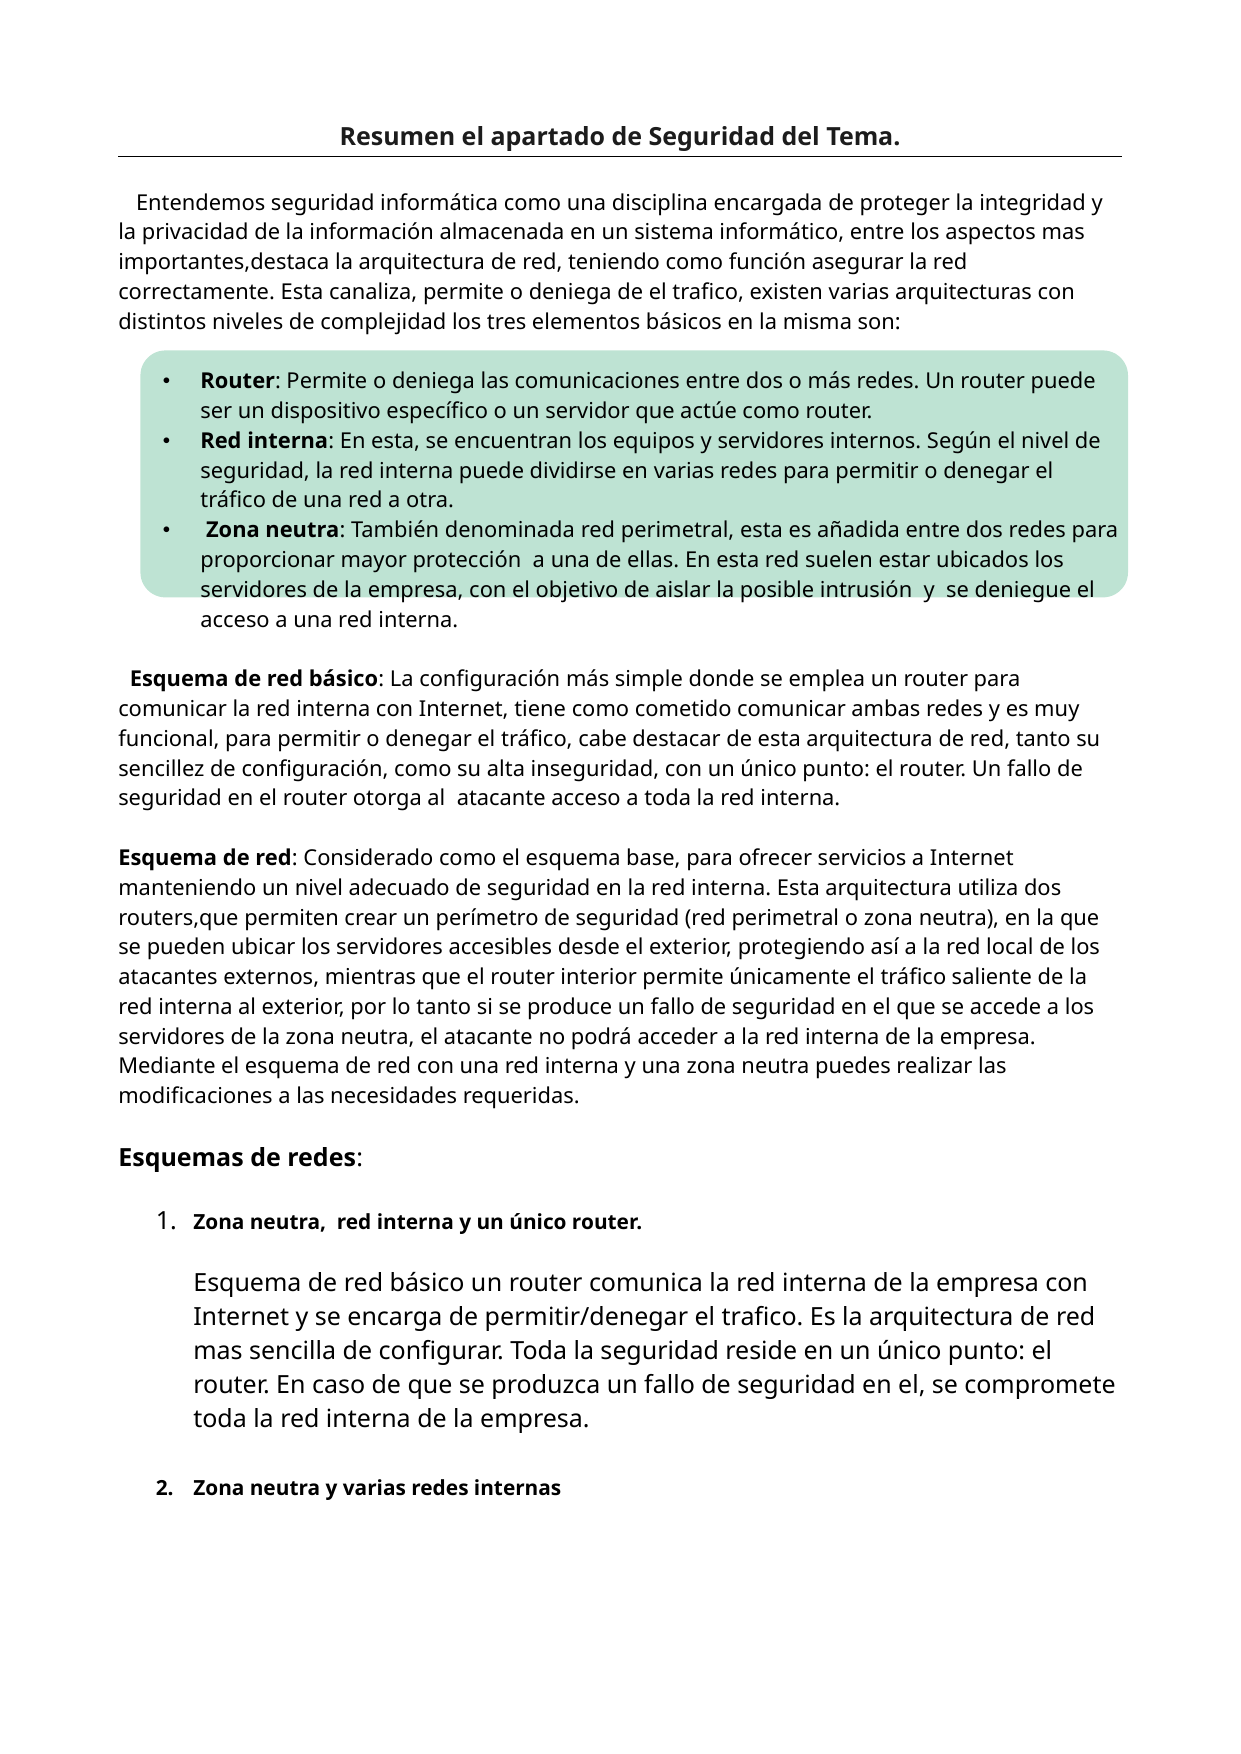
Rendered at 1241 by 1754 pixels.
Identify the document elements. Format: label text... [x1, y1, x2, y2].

list Esquema de red básico un router comunica la red interna de la empresa con Internet y se encarga de permitir/denegar el trafico. Es la arquitectura de red mas sencilla de configurar. Toda la seguridad reside en un único punto: el router. En caso de que se produzca un fallo de seguridad en el, se compromete toda la red interna de la empresa. [156, 1265, 1122, 1435]
text Esquemas de redes: [118, 1140, 1122, 1174]
text Esquema de red básico: La configuración más simple donde se emplea un router para comunicar la red interna con Internet, tiene como cometido comunicar ambas redes y es muy funcional, para permitir o denegar el tráfico, cabe destacar de esta arquitectura de red, tanto su sencillez de configuración, como su alta inseguridad, con un único punto: el router. Un fallo de seguridad en el router otorga al atacante acceso a toda la red interna. [118, 663, 1122, 812]
text Entendemos seguridad informática como una disciplina encargada de proteger la integridad y la privacidad de la información almacenada en un sistema informático, entre los aspectos mas importantes,destaca la arquitectura de red, teniendo como función asegurar la red correctamente. Esta canaliza, permite o deniega de el trafico, existen varias arquitecturas con distintos niveles de complejidad los tres elementos básicos en la misma son: [118, 186, 1122, 335]
list Zona neutra: También denominada red perimetral, esta es añadida entre dos redes para proporcionar mayor protección a una de ellas. En esta red suelen estar ubicados los servidores de la empresa, con el objetivo de aislar la posible intrusión y se deniegue el acceso a una red interna. [163, 590, 1122, 633]
list Zona neutra y varias redes internas [156, 1473, 1122, 1502]
text Resumen el apartado de Seguridad del Tema. [118, 118, 1122, 156]
list Zona neutra, red interna y un único router. [156, 1202, 1122, 1236]
text Esquema de red: Considerado como el esquema base, para ofrecer servicios a Internet manteniendo un nivel adecuado de seguridad en la red interna. Esta arquitectura utiliza dos routers,que permiten crear un perímetro de seguridad (red perimetral o zona neutra), en la que se pueden ubicar los servidores accesibles desde el exterior, protegiendo así a la red local de los atacantes externos, mientras que el router interior permite únicamente el tráfico saliente de la red interna al exterior, por lo tanto si se produce un fallo de seguridad en el que se accede a los servidores de la zona neutra, el atacante no podrá acceder a la red interna de la empresa. Mediante el esquema de red con una red interna y una zona neutra puedes realizar las modificaciones a las necesidades requeridas. [118, 842, 1122, 1110]
